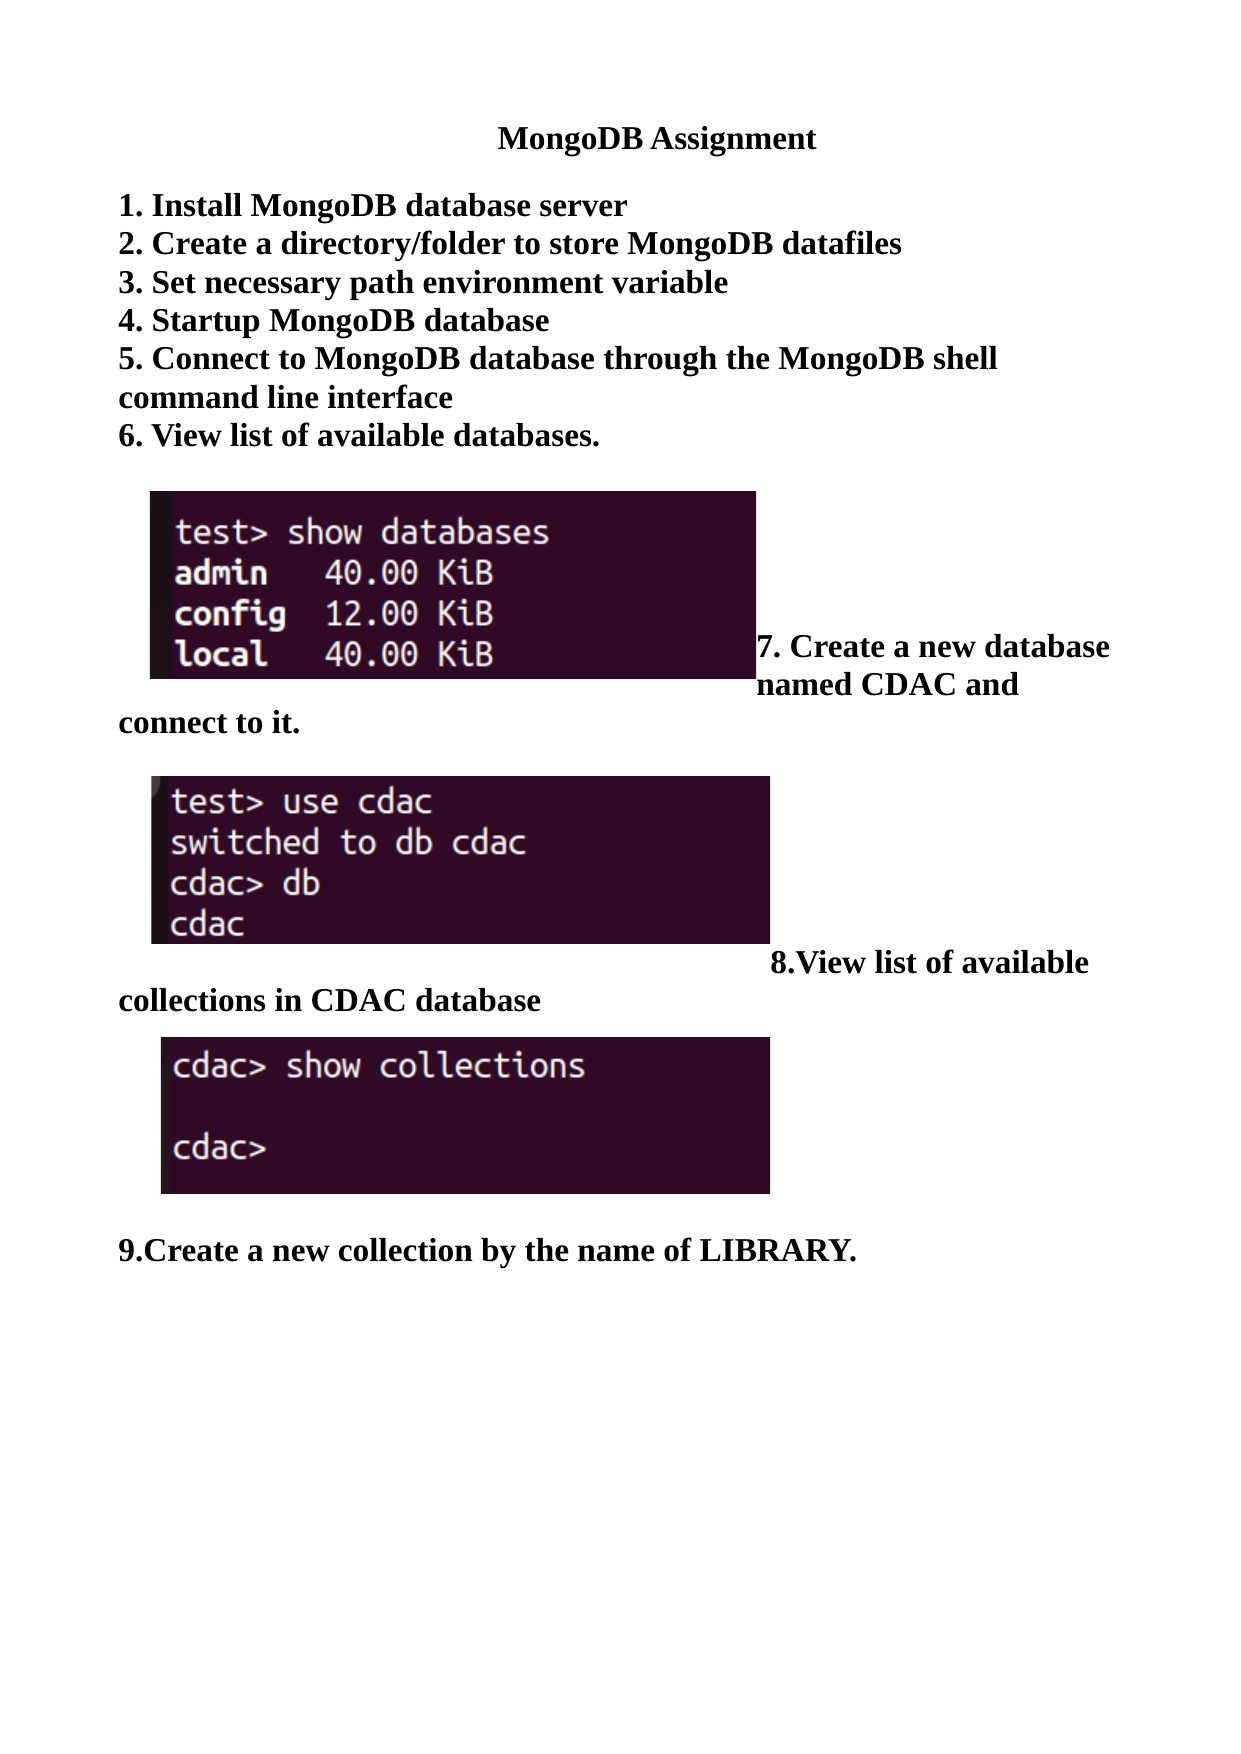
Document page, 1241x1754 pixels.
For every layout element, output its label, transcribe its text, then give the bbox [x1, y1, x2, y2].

picture [160, 1037, 770, 1194]
text 8.View list of available collections in CDAC database [118, 942, 1122, 1019]
picture [151, 776, 770, 944]
text 9.Create a new collection by the name of LIBRARY. [118, 1230, 1122, 1268]
text 3. Set necessary path environment variable [118, 262, 1122, 300]
text 2. Create a directory/folder to store MongoDB datafiles [118, 223, 1122, 262]
text 7. Create a new database named CDAC and connect to it. [118, 626, 1122, 741]
text 6. View list of available databases. [118, 415, 1122, 453]
picture [149, 491, 757, 679]
text 5. Connect to MongoDB database through the MongoDB shell command line interface [118, 338, 1122, 415]
text 1. Install MongoDB database server [118, 185, 1122, 223]
text MongoDB Assignment [118, 118, 1122, 156]
text 4. Startup MongoDB database [118, 300, 1122, 338]
